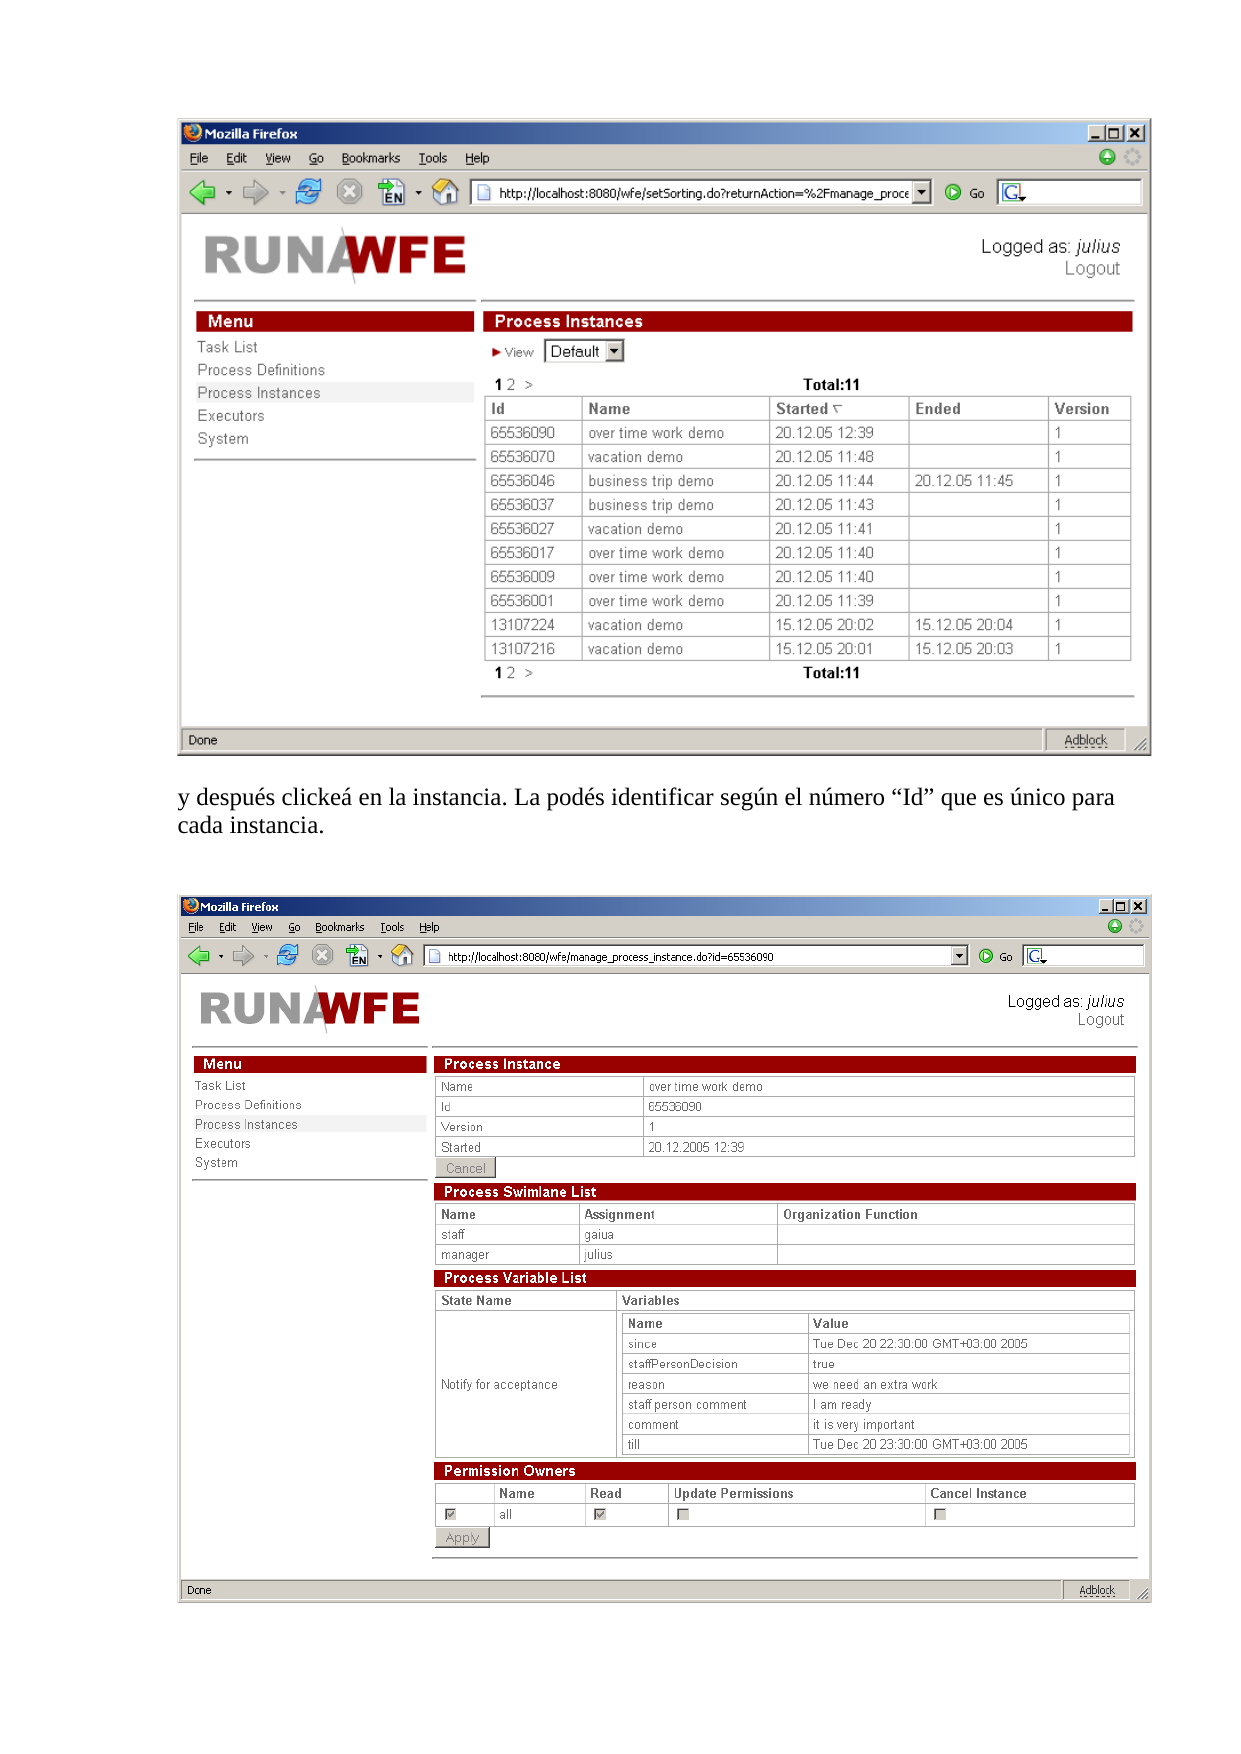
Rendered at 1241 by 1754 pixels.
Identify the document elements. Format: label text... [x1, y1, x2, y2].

picture [177, 894, 1152, 1603]
picture [177, 118, 1152, 756]
text y después clickeá en la instancia. La podés identificar según el número “Id” que es único para cada instancia. [177, 783, 1152, 839]
